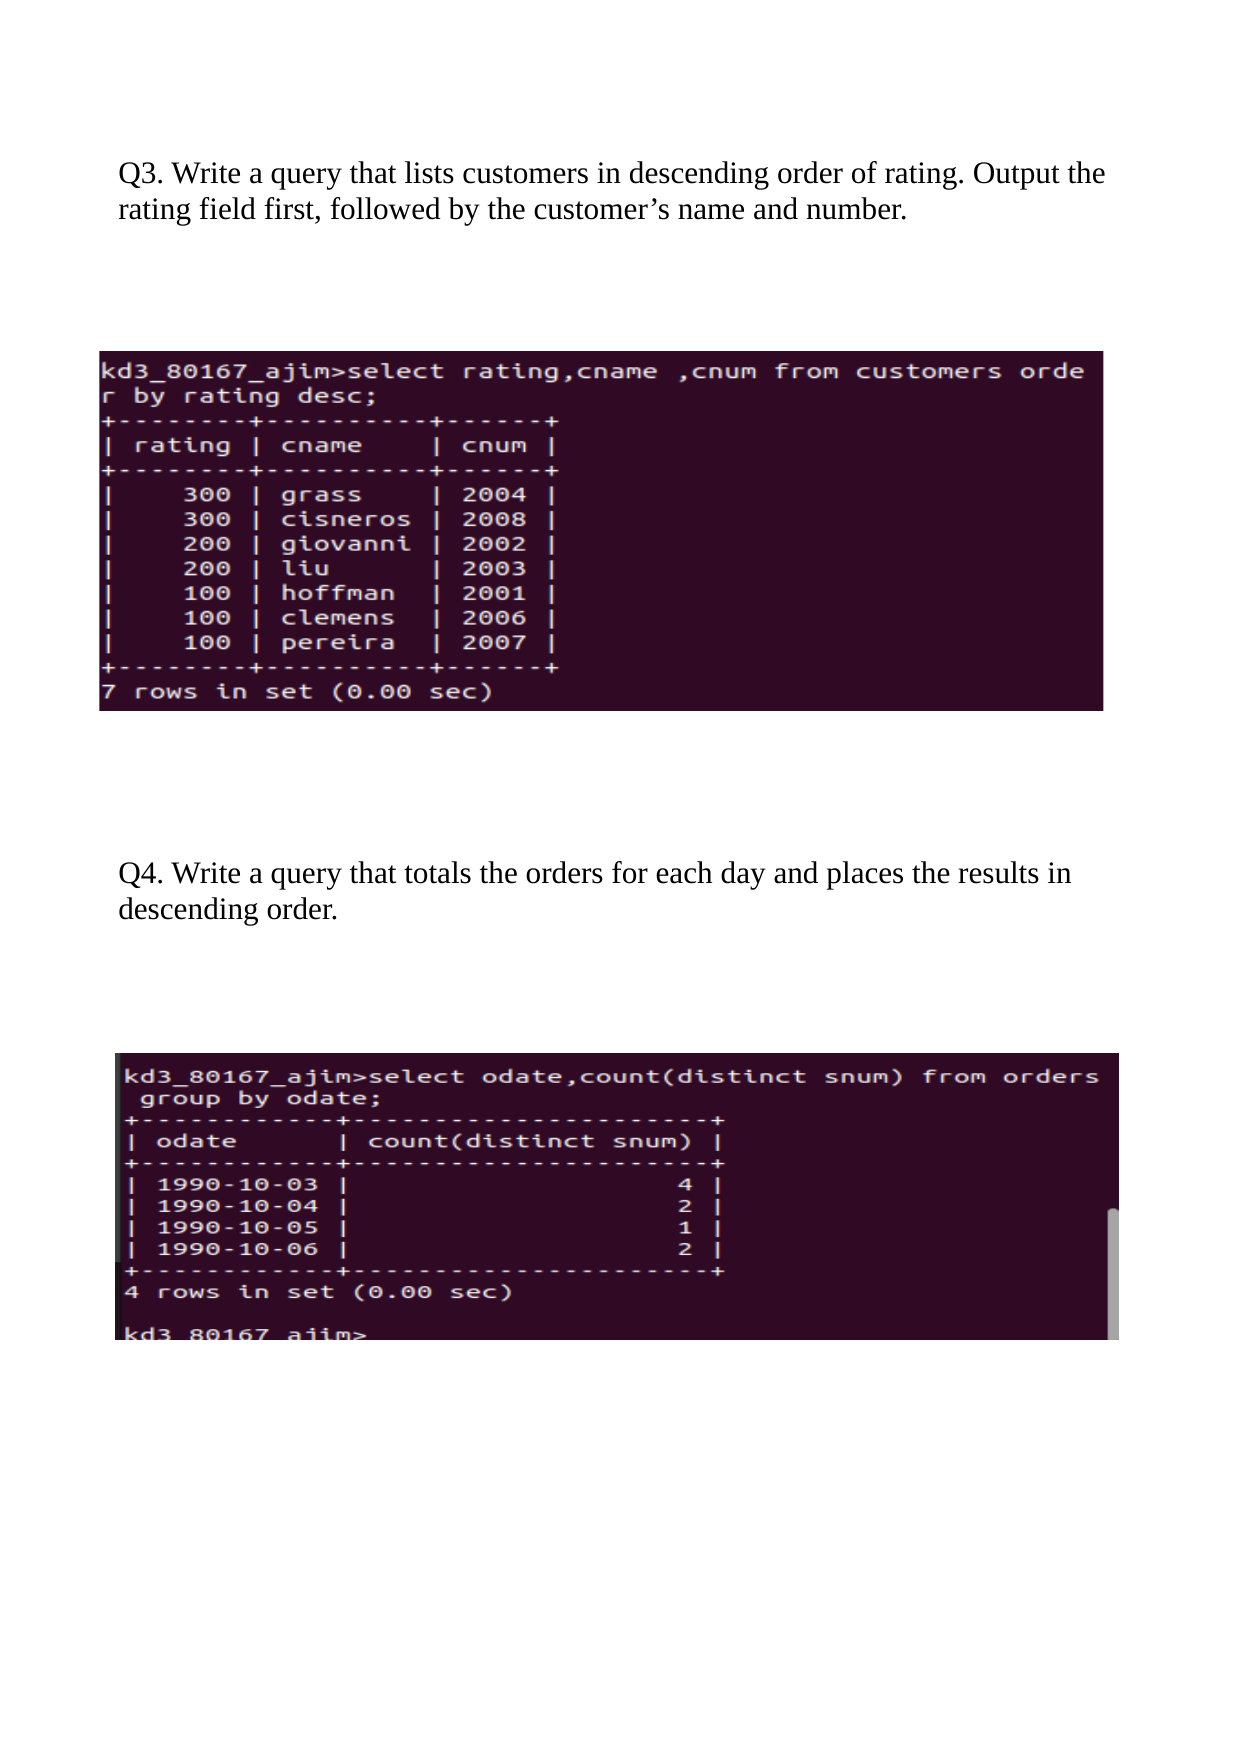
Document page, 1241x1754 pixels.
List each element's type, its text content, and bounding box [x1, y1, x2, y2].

text Q4. Write a query that totals the orders for each day and places the results in descending order. [118, 854, 1122, 926]
picture [99, 351, 1104, 711]
text Q3. Write a query that lists customers in descending order of rating. Output the rating field first, followed by the customer’s name and number. [118, 154, 1122, 226]
picture [115, 1053, 1119, 1340]
